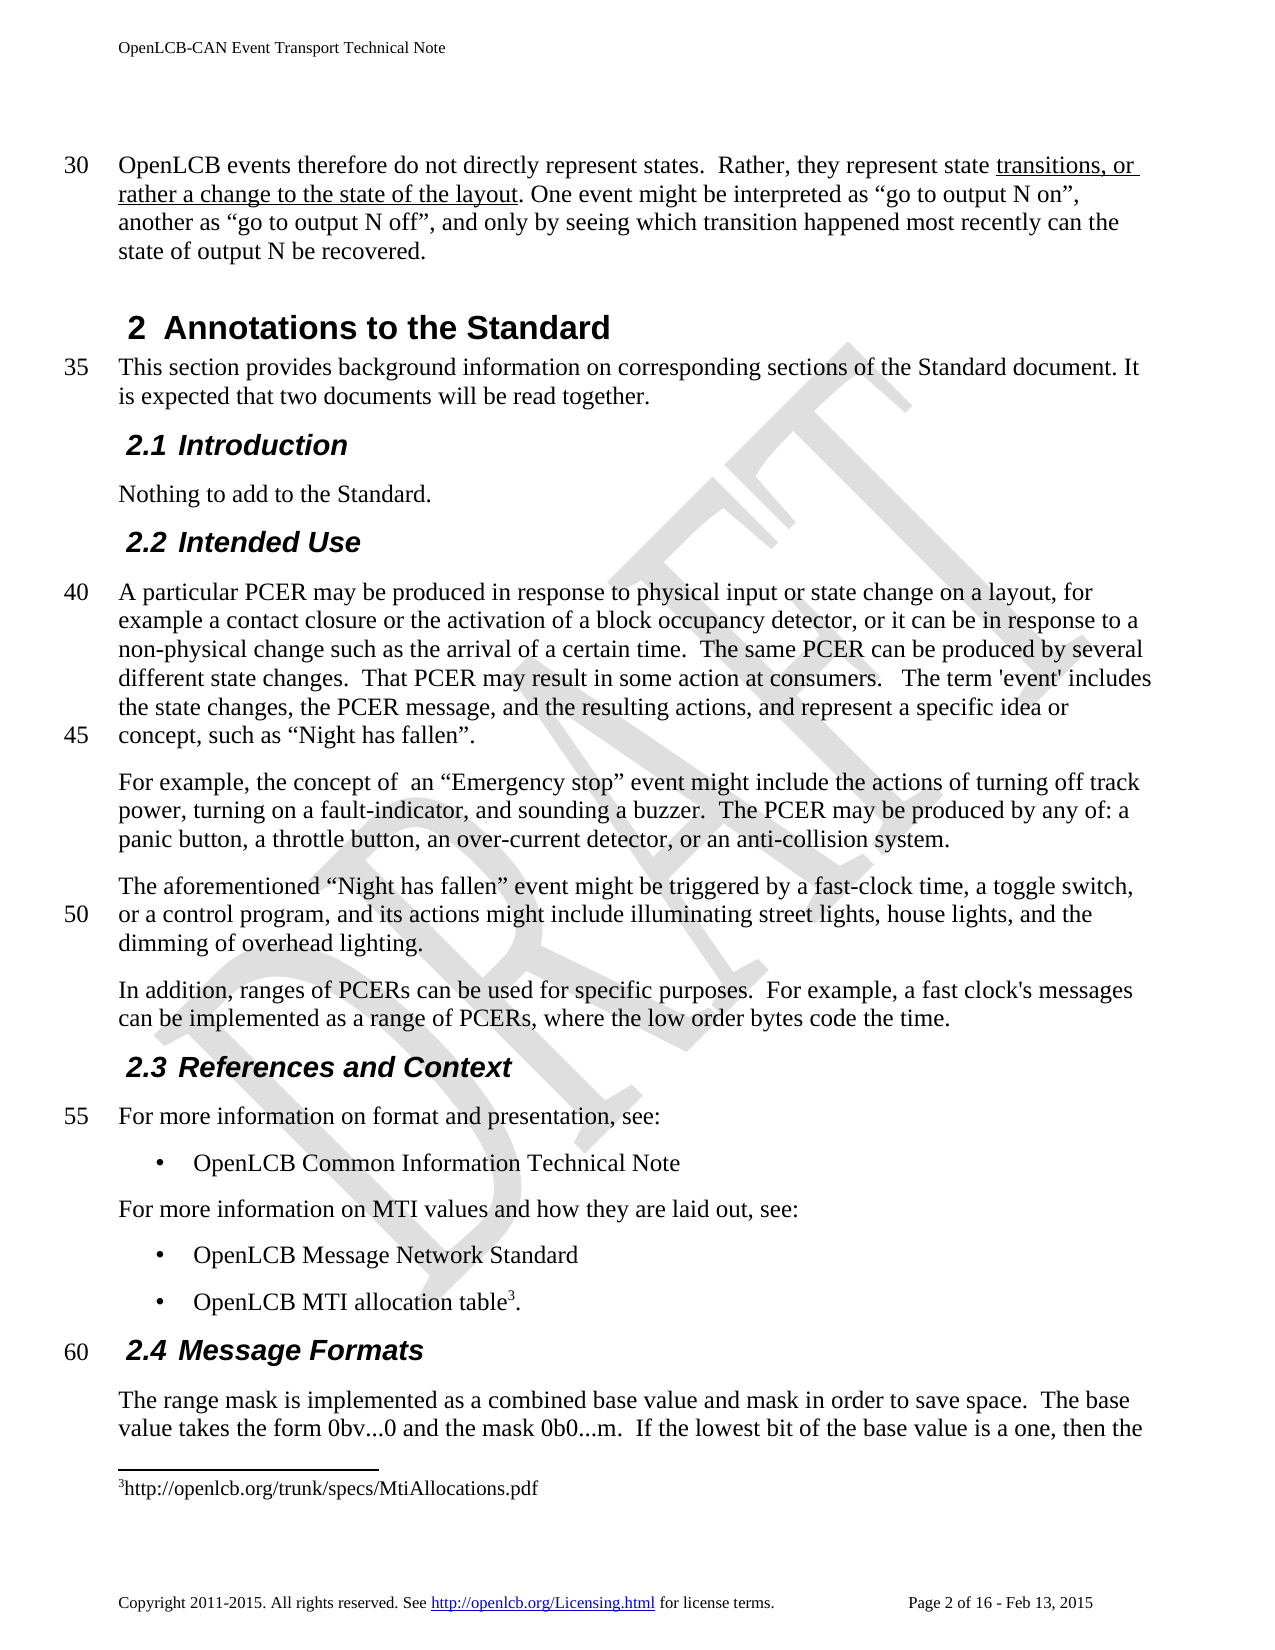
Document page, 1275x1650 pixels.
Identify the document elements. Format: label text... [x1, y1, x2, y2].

subtitle [767, 432, 822, 461]
text For example, the concept of an “Emergency stop” event might include the actions of turning off track power, turning on a fault-indicator, and sounding a buzzer. The PCER may be produced by any of: a panic button, a throttle button, an over-current detector, or an anti-collision system. [118, 767, 631, 853]
text The aforementioned “Night has fallen” event might be triggered by a fast-clock time, a toggle switch, or a control program, and its actions might include illuminating street lights, house lights, and the dimming of overhead lighting. [670, 871, 1157, 957]
subtitle References and Context [246, 1050, 435, 1083]
text In addition, ranges of PCERs can be used for specific purposes. For example, a fast clock's messages can be implemented as a range of PCERs, where the low order bytes code the time. [708, 975, 1157, 1032]
text For more information on format and presentation, see: [490, 1101, 582, 1130]
list OpenLCB Common Information Technical Note [156, 1148, 329, 1176]
text In addition, ranges of PCERs can be used for specific purposes. For example, a fast clock's messages can be implemented as a range of PCERs, where the low order bytes code the time. [118, 975, 212, 1032]
list OpenLCB Message Network Standard [472, 1241, 1157, 1269]
text For more information on MTI values and how they are laid out, see: [513, 1194, 1157, 1223]
text The aforementioned “Night has fallen” event might be triggered by a fast-clock time, a toggle switch, or a control program, and its actions might include illuminating street lights, house lights, and the dimming of overhead lighting. [377, 871, 515, 957]
text [717, 479, 766, 508]
subtitle Annotations to the Standard [118, 308, 1157, 346]
text In addition, ranges of PCERs can be used for specific purposes. For example, a fast clock's messages can be implemented as a range of PCERs, where the low order bytes code the time. [504, 975, 645, 1032]
text A particular PCER may be produced in response to physical input or state change on a layout, for example a contact closure or the activation of a block occupancy detector, or it can be in response to a non-physical change such as the arrival of a certain time. The same PCER can be produced by several different state changes. That PCER may result in some action at consumers. The term 'event' includes the state changes, the PCER message, and the resulting actions, and represent a specific idea or concept, such as “Night has fallen”. [118, 577, 809, 749]
subtitle Message Formats [118, 1333, 1157, 1367]
subtitle References and Context [449, 1050, 546, 1083]
subtitle [929, 525, 1157, 559]
text For example, the concept of an “Emergency stop” event might include the actions of turning off track power, turning on a fault-indicator, and sounding a buzzer. The PCER may be produced by any of: a panic button, a throttle button, an over-current detector, or an anti-collision system. [870, 767, 1157, 853]
text In addition, ranges of PCERs can be used for specific purposes. For example, a fast clock's messages can be implemented as a range of PCERs, where the low order bytes code the time. [366, 975, 495, 1032]
text A particular PCER may be produced in response to physical input or state change on a layout, for example a contact closure or the activation of a block occupancy detector, or it can be in response to a non-physical change such as the arrival of a certain time. The same PCER can be produced by several different state changes. That PCER may result in some action at consumers. The term 'event' includes the state changes, the PCER message, and the resulting actions, and represent a specific idea or concept, such as “Night has fallen”. [680, 577, 1157, 749]
text [883, 479, 1157, 508]
text For more information on format and presentation, see: [297, 1101, 472, 1130]
subtitle [668, 525, 920, 559]
subtitle References and Context [118, 1050, 236, 1083]
list http://openlcb.org/trunk/specs/MtiAllocations.pdf [118, 1476, 1157, 1500]
text The range mask is implemented as a combined base value and mask in order to save space. The base value takes the form 0bv...0 and the mask 0b0...m. If the lowest bit of the base value is a one, then the [118, 1385, 1157, 1442]
text The aforementioned “Night has fallen” event might be triggered by a fast-clock time, a toggle switch, or a control program, and its actions might include illuminating street lights, house lights, and the dimming of overhead lighting. [118, 871, 420, 957]
text The aforementioned “Night has fallen” event might be triggered by a fast-clock time, a toggle switch, or a control program, and its actions might include illuminating street lights, house lights, and the dimming of overhead lighting. [521, 871, 703, 957]
text For more information on format and presentation, see: [118, 1101, 283, 1130]
list OpenLCB MTI allocation table. [156, 1287, 1157, 1316]
text Nothing to add to the Standard. [118, 479, 709, 508]
text OpenLCB events therefore do not directly represent states. Rather, they represent state transitions, or rather a change to the state of the layout. One event might be interpreted as “go to output N on”, another as “go to output N off”, and only by seeing which transition happened most recently can the state of output N be recovered. [118, 150, 1157, 265]
text For example, the concept of an “Emergency stop” event might include the actions of turning off track power, turning on a fault-indicator, and sounding a buzzer. The PCER may be produced by any of: a panic button, a throttle button, an over-current detector, or an anti-collision system. [592, 767, 701, 853]
subtitle Intended Use [118, 525, 663, 559]
text [759, 479, 869, 508]
list OpenLCB Common Information Technical Note [344, 1148, 492, 1176]
subtitle References and Context [556, 1050, 1157, 1083]
text For more information on MTI values and how they are laid out, see: [390, 1194, 493, 1223]
text For more information on MTI values and how they are laid out, see: [118, 1194, 376, 1223]
list OpenLCB Common Information Technical Note [515, 1148, 1157, 1176]
subtitle [832, 428, 1157, 461]
text In addition, ranges of PCERs can be used for specific purposes. For example, a fast clock's messages can be implemented as a range of PCERs, where the low order bytes code the time. [604, 975, 721, 1016]
subtitle Introduction [118, 428, 760, 461]
text This section provides background information on corresponding sections of the Standard document. It is expected that two documents will be read together. [118, 352, 836, 410]
text This section provides background information on corresponding sections of the Standard document. It is expected that two documents will be read together. [860, 352, 1157, 410]
text For more information on format and presentation, see: [610, 1101, 1157, 1130]
list OpenLCB Message Network Standard [156, 1241, 422, 1269]
text For example, the concept of an “Emergency stop” event might include the actions of turning off track power, turning on a fault-indicator, and sounding a buzzer. The PCER may be produced by any of: a panic button, a throttle button, an over-current detector, or an anti-collision system. [696, 767, 882, 853]
text In addition, ranges of PCERs can be used for specific purposes. For example, a fast clock's messages can be implemented as a range of PCERs, where the low order bytes code the time. [212, 977, 384, 1032]
